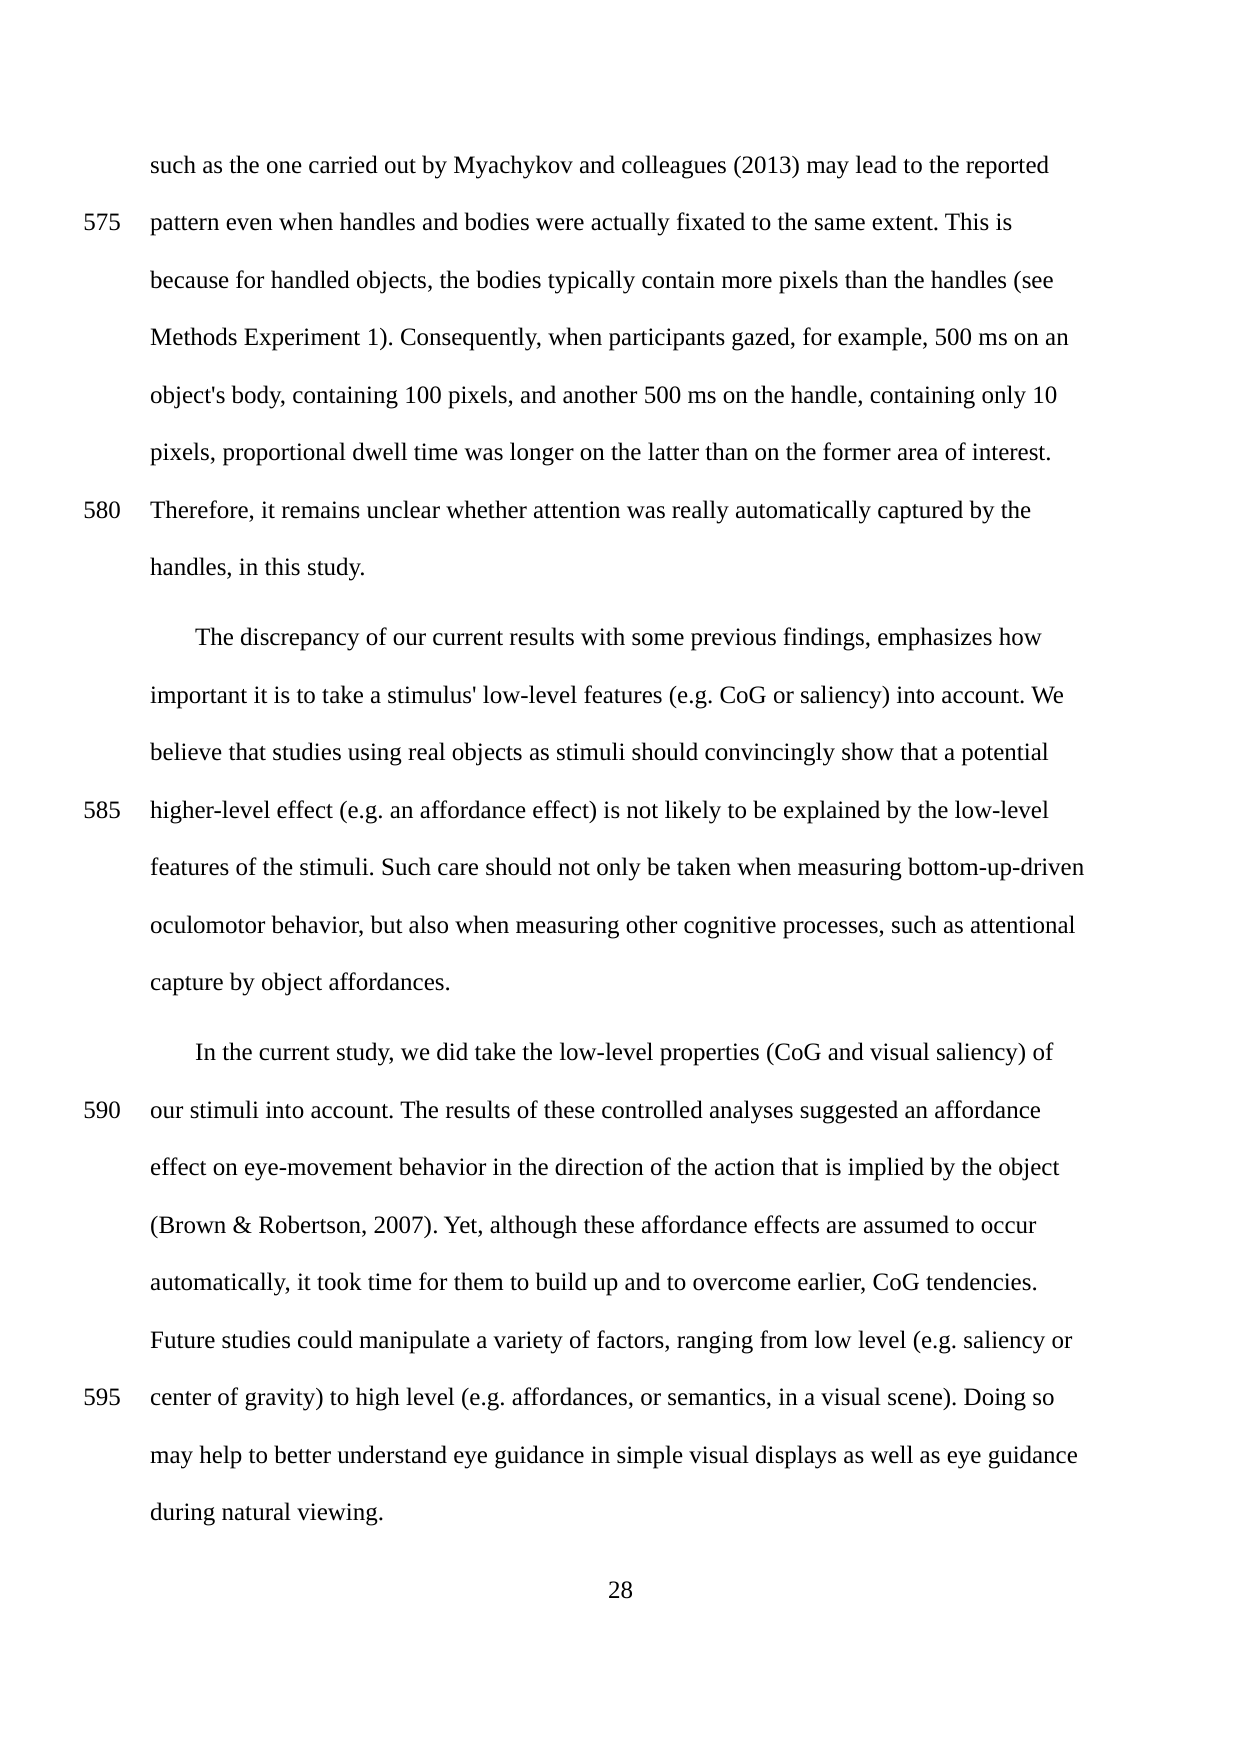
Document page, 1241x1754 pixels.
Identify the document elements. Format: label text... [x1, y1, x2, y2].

text The discrepancy of our current results with some previous findings, emphasizes how important it is to take a stimulus' low-level features (e.g. CoG or saliency) into account. We believe that studies using real objects as stimuli should convincingly show that a potential higher-level effect (e.g. an affordance effect) is not likely to be explained by the low-level features of the stimuli. Such care should not only be taken when measuring bottom-up-driven oculomotor behavior, but also when measuring other cognitive processes, such as attentional capture by object affordances. [150, 622, 1091, 996]
text such as the one carried out by Myachykov and colleagues (2013) may lead to the reported pattern even when handles and bodies were actually fixated to the same extent. This is because for handled objects, the bodies typically contain more pixels than the handles (see Methods Experiment 1). Consequently, when participants gazed, for example, 500 ms on an object's body, containing 100 pixels, and another 500 ms on the handle, containing only 10 pixels, proportional dwell time was longer on the latter than on the former area of interest. Therefore, it remains unclear whether attention was really automatically captured by the handles, in this study. [150, 150, 1091, 581]
text In the current study, we did take the low-level properties (CoG and visual saliency) of our stimuli into account. The results of these controlled analyses suggested an affordance effect on eye-movement behavior in the direction of the action that is implied by the object (Brown & Robertson, 2007). Yet, although these affordance effects are assumed to occur automatically, it took time for them to build up and to overcome earlier, CoG tendencies. Future studies could manipulate a variety of factors, ranging from low level (e.g. saliency or center of gravity) to high level (e.g. affordances, or semantics, in a visual scene). Doing so may help to better understand eye guidance in simple visual displays as well as eye guidance during natural viewing. [150, 1037, 1091, 1526]
